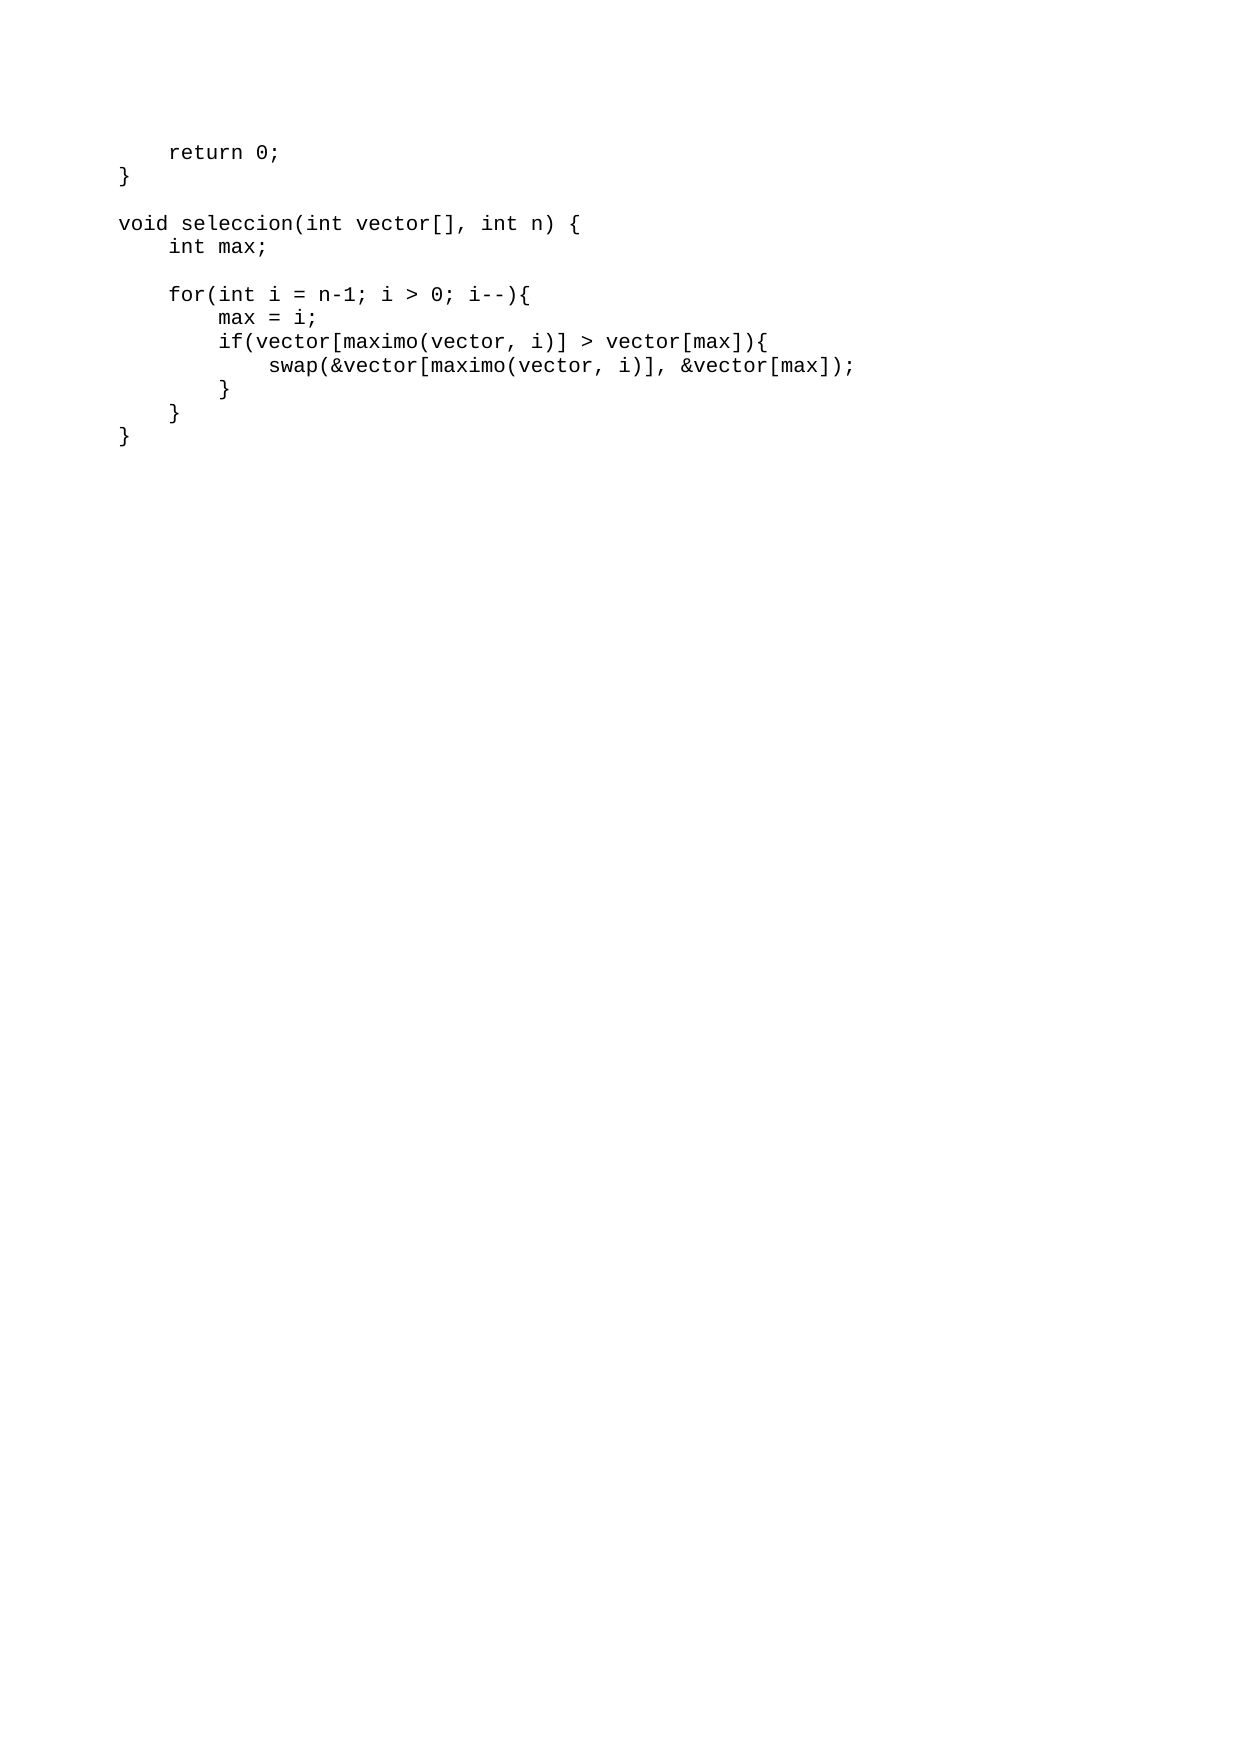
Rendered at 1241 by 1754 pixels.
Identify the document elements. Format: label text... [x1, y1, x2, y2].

text max = i; [118, 307, 1122, 331]
text } [118, 378, 1122, 402]
text } [118, 165, 1122, 189]
text } [118, 402, 1122, 426]
text return 0; [118, 142, 1122, 165]
text int max; [118, 236, 1122, 260]
text swap(&vector[maximo(vector, i)], &vector[max]); [118, 354, 1122, 378]
text if(vector[maximo(vector, i)] > vector[max]){ [118, 331, 1122, 354]
text } [118, 426, 1122, 449]
text void seleccion(int vector[], int n) { [118, 213, 1122, 236]
text for(int i = n-1; i > 0; i--){ [118, 284, 1122, 307]
